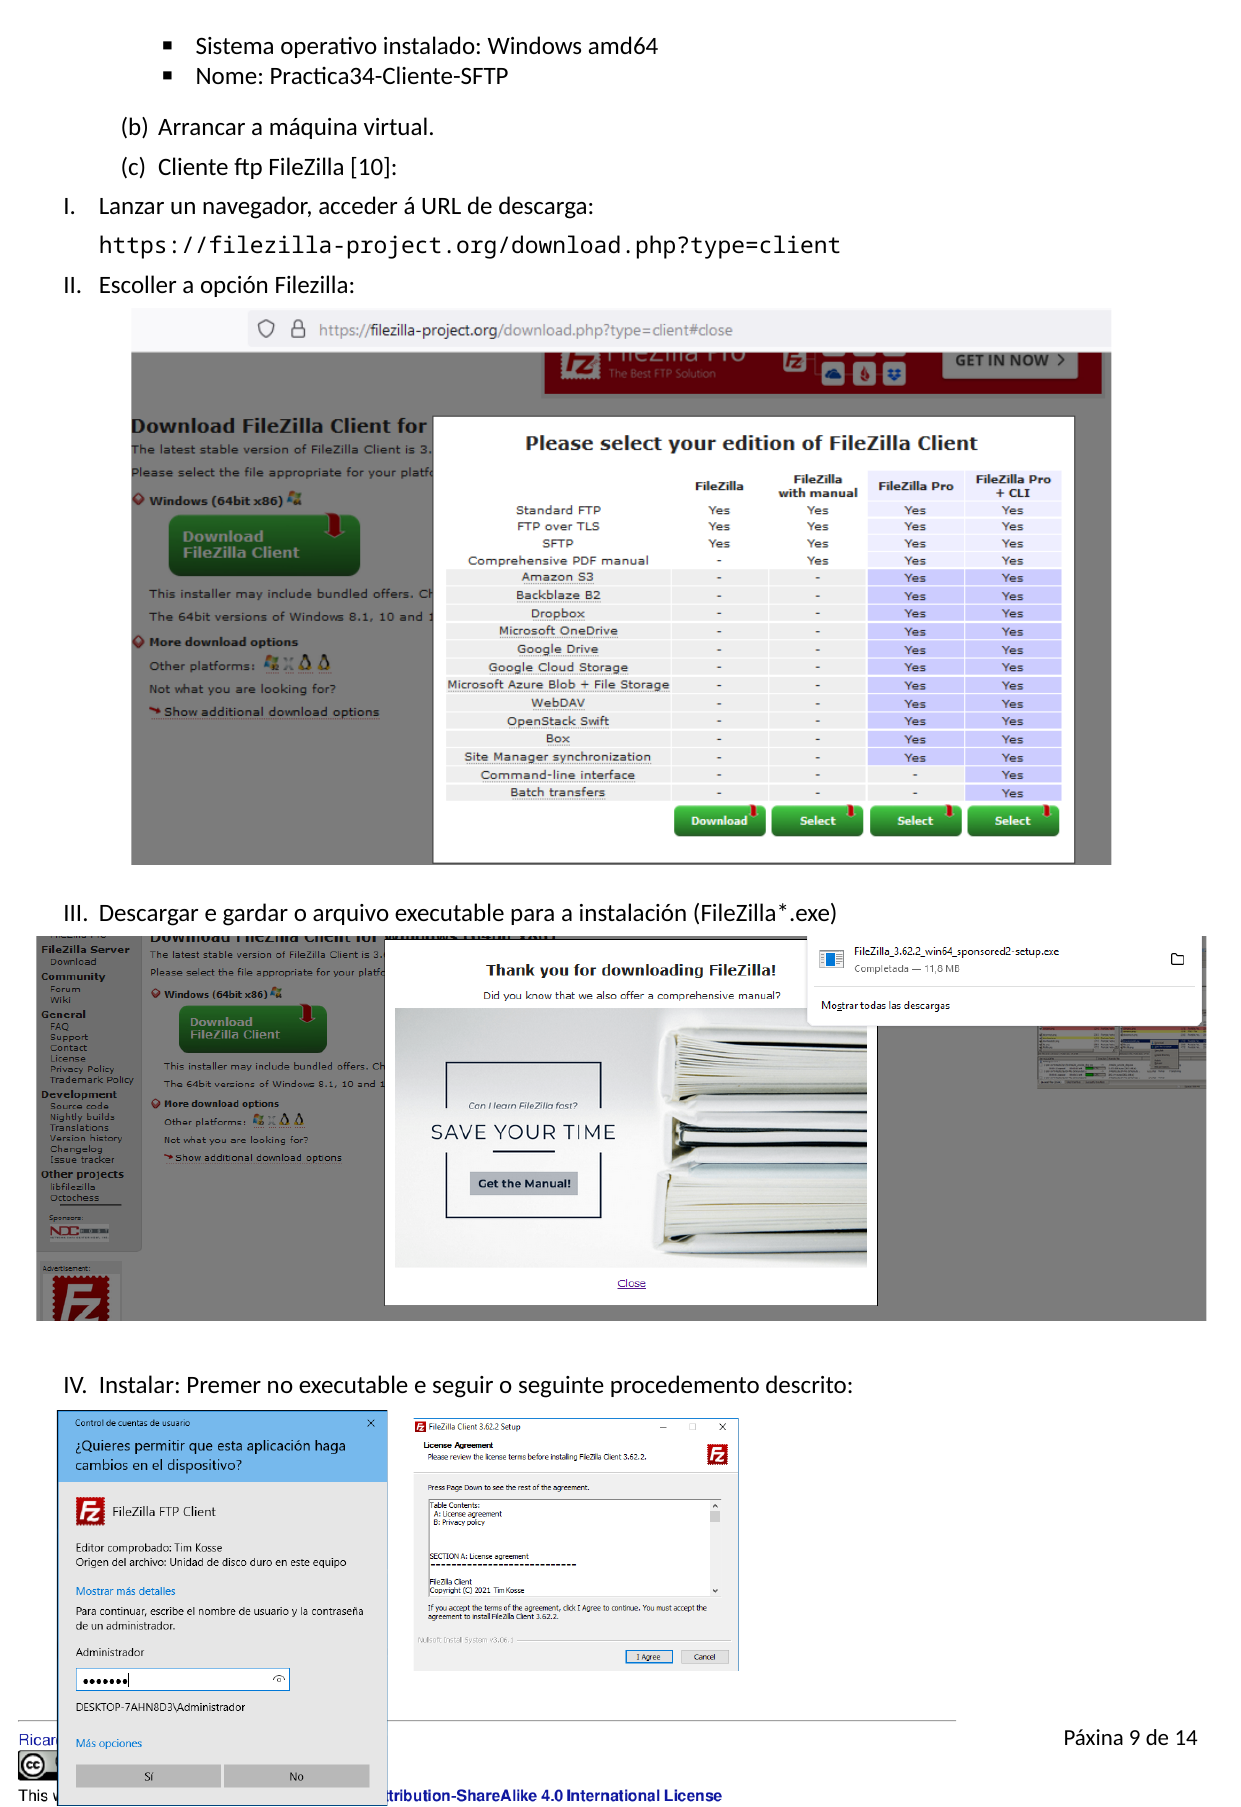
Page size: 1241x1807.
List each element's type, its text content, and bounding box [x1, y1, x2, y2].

list Escoller a opción Filezilla: [63, 269, 1197, 300]
list Descargar e gardar o arquivo executable para a instalación (FileZilla*.exe) [63, 897, 1197, 928]
list Instalar: Premer no executable e seguir o seguinte procedemento descrito: [63, 1369, 1197, 1399]
list Sistema operativo instalado: Windows amd64 [158, 30, 1197, 60]
list Lanzar un navegador, acceder á URL de descarga: [63, 190, 1197, 220]
picture [413, 1418, 739, 1671]
list Arrancar a máquina virtual. [120, 111, 1197, 142]
list Cliente ftp FileZilla [10]: [120, 151, 1197, 181]
picture [8, 1410, 957, 1806]
picture [131, 308, 1112, 865]
list Nome: Practica34-Cliente-SFTP [158, 60, 1197, 91]
list https://filezilla-project.org/download.php?type=client [63, 229, 1197, 260]
picture [36, 936, 1207, 1321]
